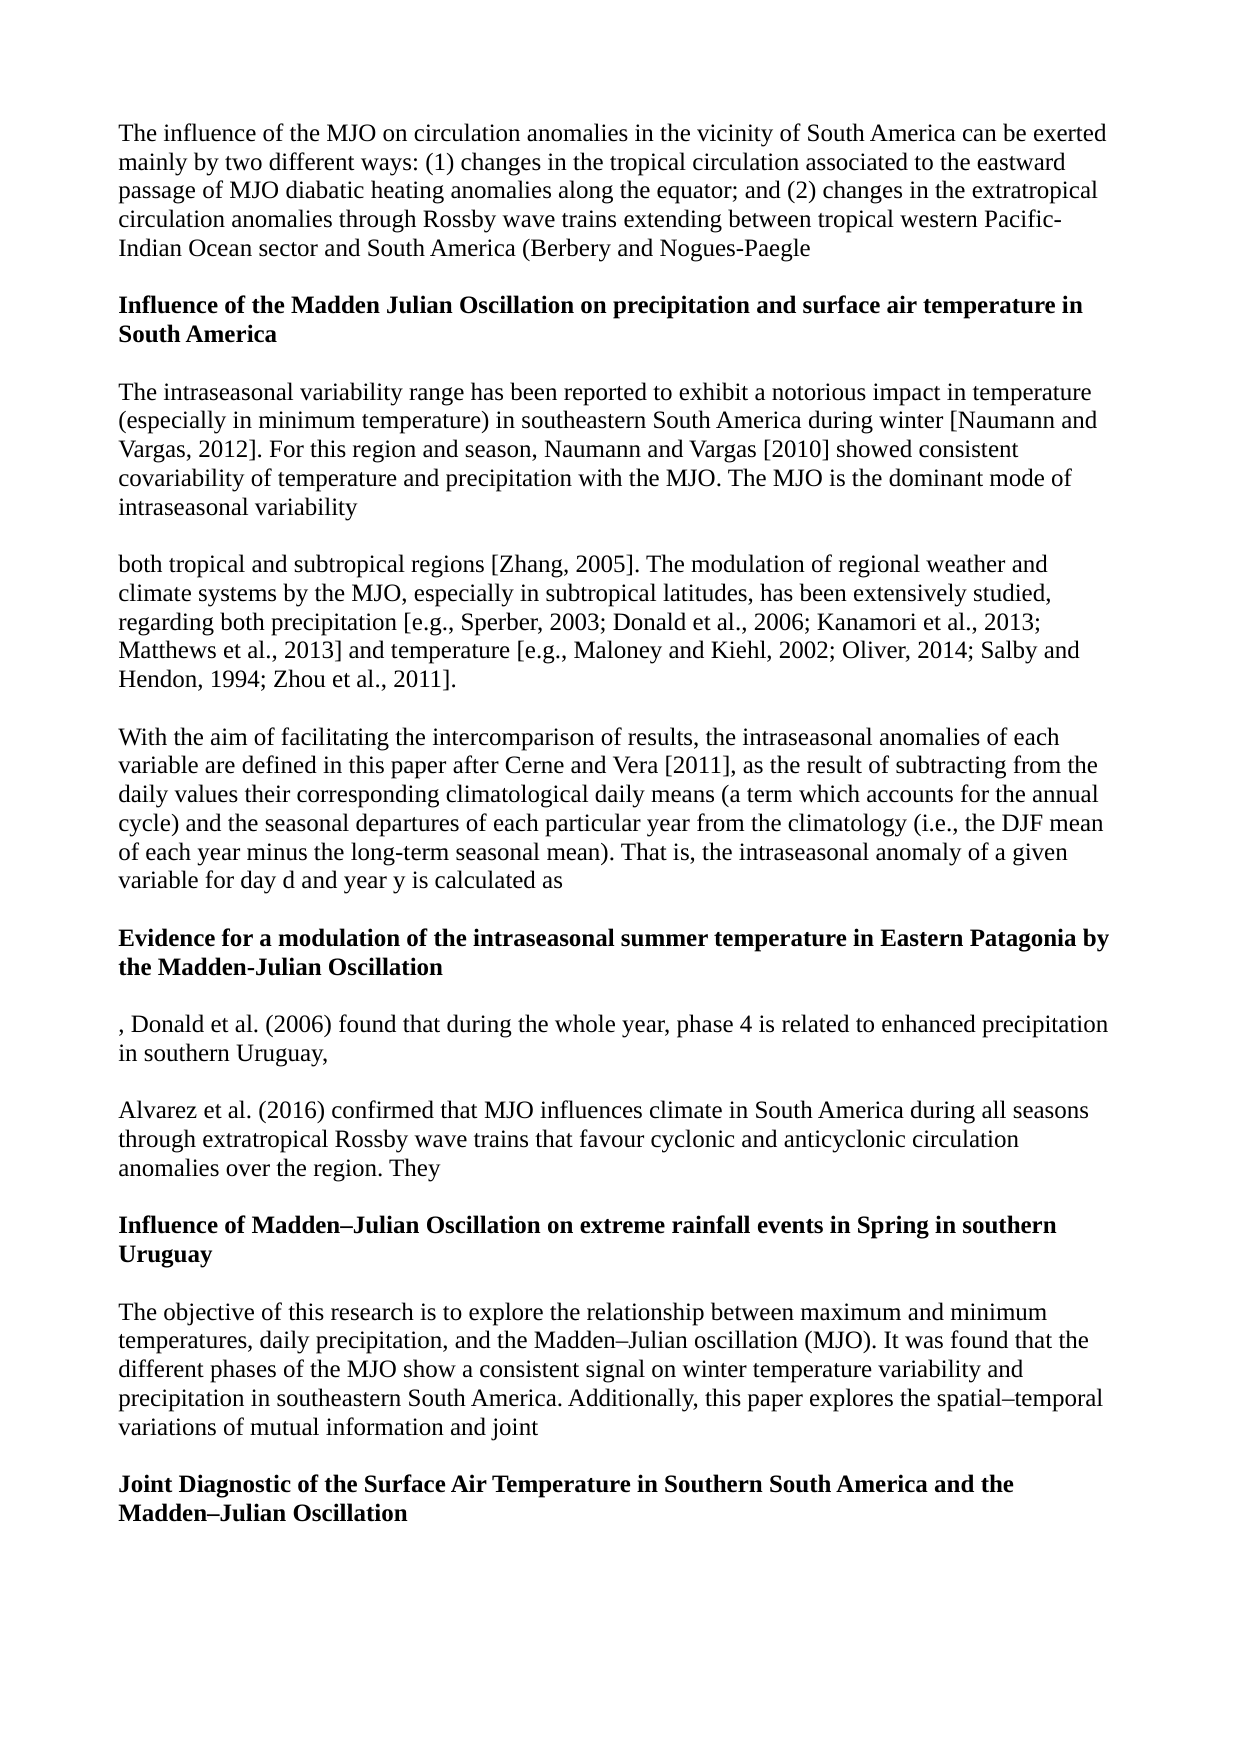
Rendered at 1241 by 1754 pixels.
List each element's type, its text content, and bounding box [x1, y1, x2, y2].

text Influence of Madden–Julian Oscillation on extreme rainfall events in Spring in southern Uruguay [118, 1211, 1122, 1268]
text Evidence for a modulation of the intraseasonal summer temperature in Eastern Patagonia by the Madden-Julian Oscillation [118, 923, 1122, 981]
text both tropical and subtropical regions [Zhang, 2005]. The modulation of regional weather and climate systems by the MJO, especially in subtropical latitudes, has been extensively studied, regarding both precipitation [e.g., Sperber, 2003; Donald et al., 2006; Kanamori et al., 2013; Matthews et al., 2013] and temperature [e.g., Maloney and Kiehl, 2002; Oliver, 2014; Salby and Hendon, 1994; Zhou et al., 2011]. [118, 549, 1122, 693]
text With the aim of facilitating the intercomparison of results, the intraseasonal anomalies of each variable are defined in this paper after Cerne and Vera [2011], as the result of subtracting from the daily values their corresponding climatological daily means (a term which accounts for the annual cycle) and the seasonal departures of each particular year from the climatology (i.e., the DJF mean of each year minus the long-term seasonal mean). That is, the intraseasonal anomaly of a given variable for day d and year y is calculated as [118, 722, 1122, 894]
text The objective of this research is to explore the relationship between maximum and minimum temperatures, daily precipitation, and the Madden–Julian oscillation (MJO). It was found that the different phases of the MJO show a consistent signal on winter temperature variability and precipitation in southeastern South America. Additionally, this paper explores the spatial–temporal variations of mutual information and joint [118, 1297, 1122, 1441]
text Influence of the Madden Julian Oscillation on precipitation and surface air temperature in South America [118, 291, 1122, 348]
text Joint Diagnostic of the Surface Air Temperature in Southern South America and the Madden–Julian Oscillation [118, 1469, 1122, 1527]
text , Donald et al. (2006) found that during the whole year, phase 4 is related to enhanced precipitation in southern Uruguay, [118, 1009, 1122, 1067]
text The intraseasonal variability range has been reported to exhibit a notorious impact in temperature (especially in minimum temperature) in southeastern South America during winter [Naumann and Vargas, 2012]. For this region and season, Naumann and Vargas [2010] showed consistent covariability of temperature and precipitation with the MJO. The MJO is the dominant mode of intraseasonal variability [118, 377, 1122, 521]
text Alvarez et al. (2016) confirmed that MJO influences climate in South America during all seasons through extratropical Rossby wave trains that favour cyclonic and anticyclonic circulation anomalies over the region. They [118, 1096, 1122, 1182]
text The influence of the MJO on circulation anomalies in the vicinity of South America can be exerted mainly by two different ways: (1) changes in the tropical circulation associated to the eastward passage of MJO diabatic heating anomalies along the equator; and (2) changes in the extratropical circulation anomalies through Rossby wave trains extending between tropical western Pacific-Indian Ocean sector and South America (Berbery and Nogues-Paegle [118, 118, 1122, 262]
